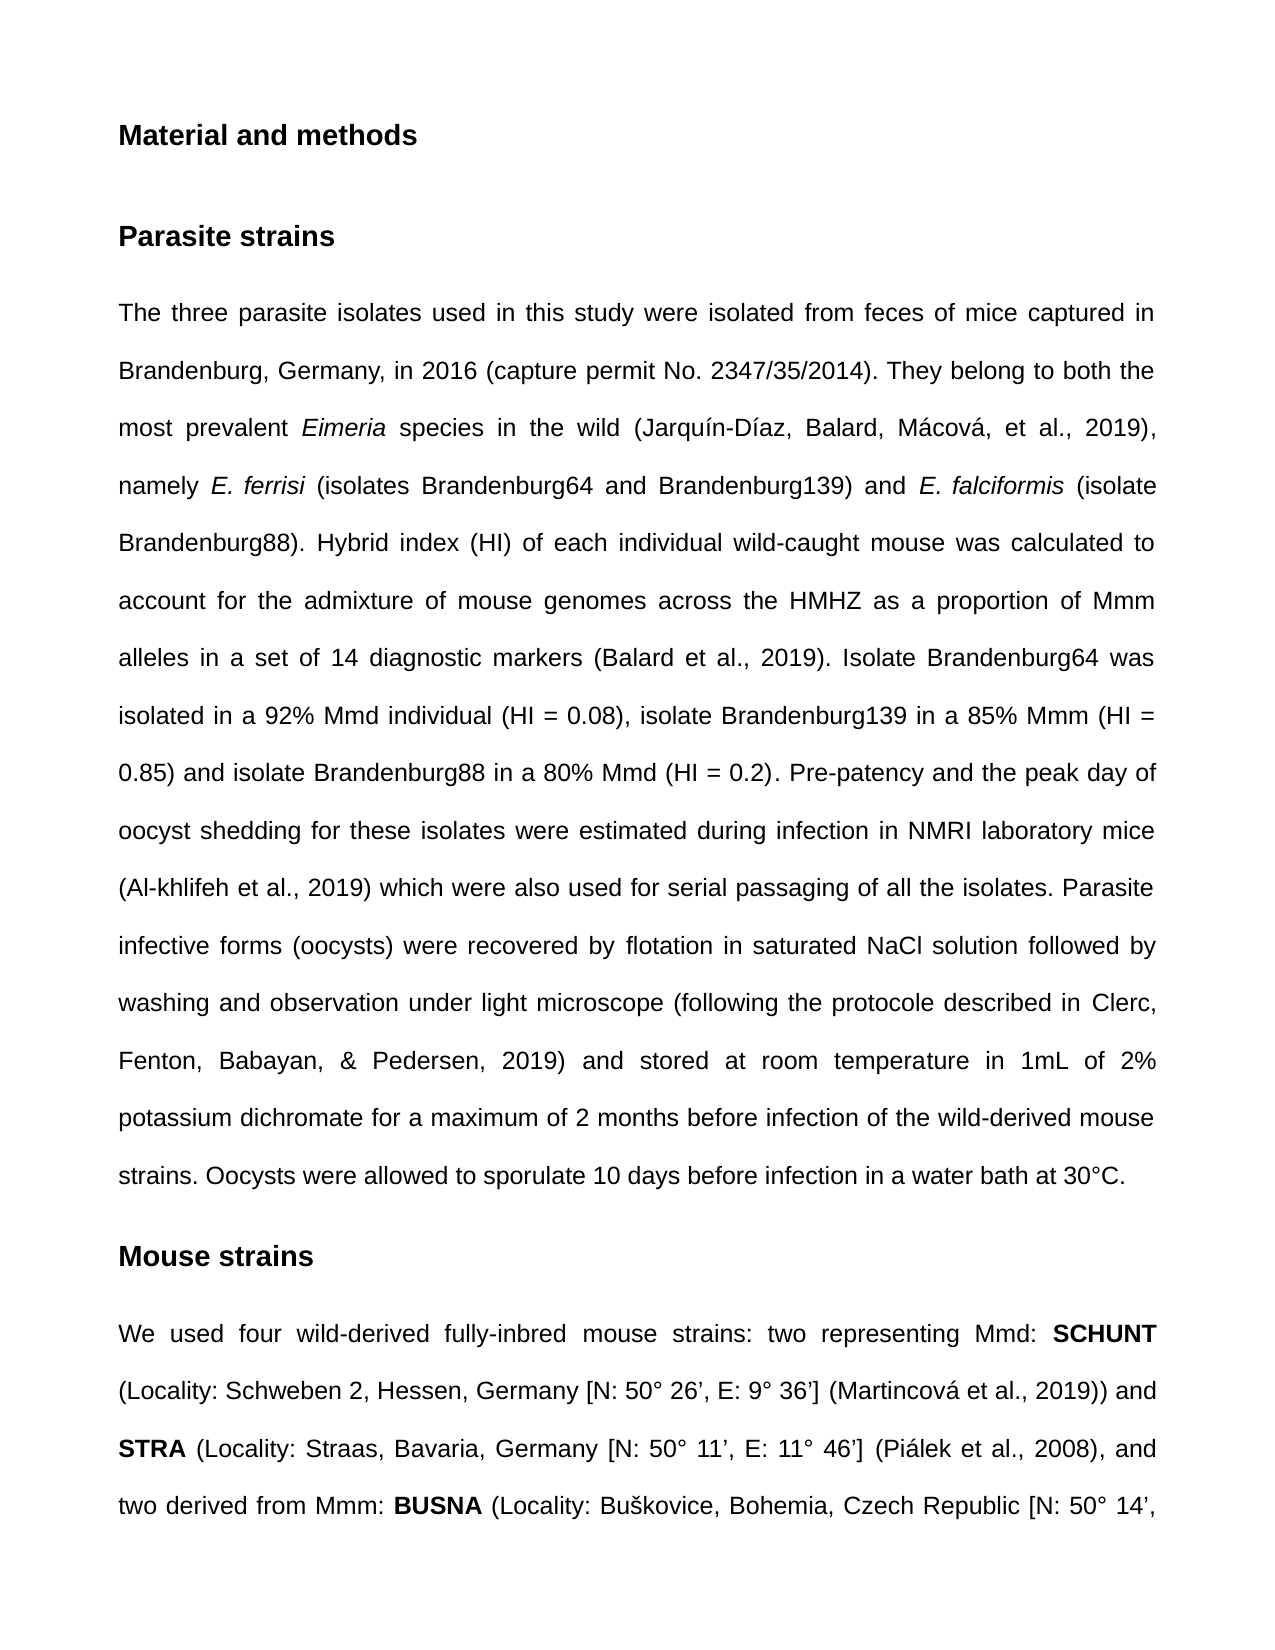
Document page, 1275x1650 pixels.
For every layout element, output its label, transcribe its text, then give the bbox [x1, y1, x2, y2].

subtitle Material and methods [118, 118, 1157, 152]
text The three parasite isolates used in this study were isolated from feces of mice captured in Brandenburg, Germany, in 2016 (capture permit No. 2347/35/2014). They belong to both the most prevalent Eimeria species in the wild (Jarquín-Díaz, Balard, Mácová, et al., 2019), namely E. ferrisi (isolates Brandenburg64 and Brandenburg139) and E. falciformis (isolate Brandenburg88). Hybrid index (HI) of each individual wild-caught mouse was calculated to account for the admixture of mouse genomes across the HMHZ as a proportion of Mmm alleles in a set of 14 diagnostic markers (Balard et al., 2019). Isolate Brandenburg64 was isolated in a 92% Mmd individual (HI = 0.08), isolate Brandenburg139 in a 85% Mmm (HI = 0.85) and isolate Brandenburg88 in a 80% Mmd (HI = 0.2). Pre-patency and the peak day of oocyst shedding for these isolates were estimated during infection in NMRI laboratory mice (Al-khlifeh et al., 2019) which were also used for serial passaging of all the isolates. Parasite infective forms (oocysts) were recovered by flotation in saturated NaCl solution followed by washing and observation under light microscope (following the protocole described in Clerc, Fenton, Babayan, & Pedersen, 2019) and stored at room temperature in 1mL of 2% potassium dichromate for a maximum of 2 months before infection of the wild-derived mouse strains. Oocysts were allowed to sporulate 10 days before infection in a water bath at 30°C. [118, 298, 1157, 1189]
subtitle Mouse strains [118, 1239, 1157, 1272]
subtitle Parasite strains [118, 218, 1157, 252]
text We used four wild-derived fully-inbred mouse strains: two representing Mmd: SCHUNT (Locality: Schweben 2, Hessen, Germany [N: 50° 26’, E: 9° 36’] (Martincová et al., 2019)) and STRA (Locality: Straas, Bavaria, Germany [N: 50° 11’, E: 11° 46’] (Piálek et al., 2008), and two derived from Mmm: BUSNA (Locality: Buškovice, Bohemia, Czech Republic [N: 50° 14’, [118, 1318, 1157, 1520]
